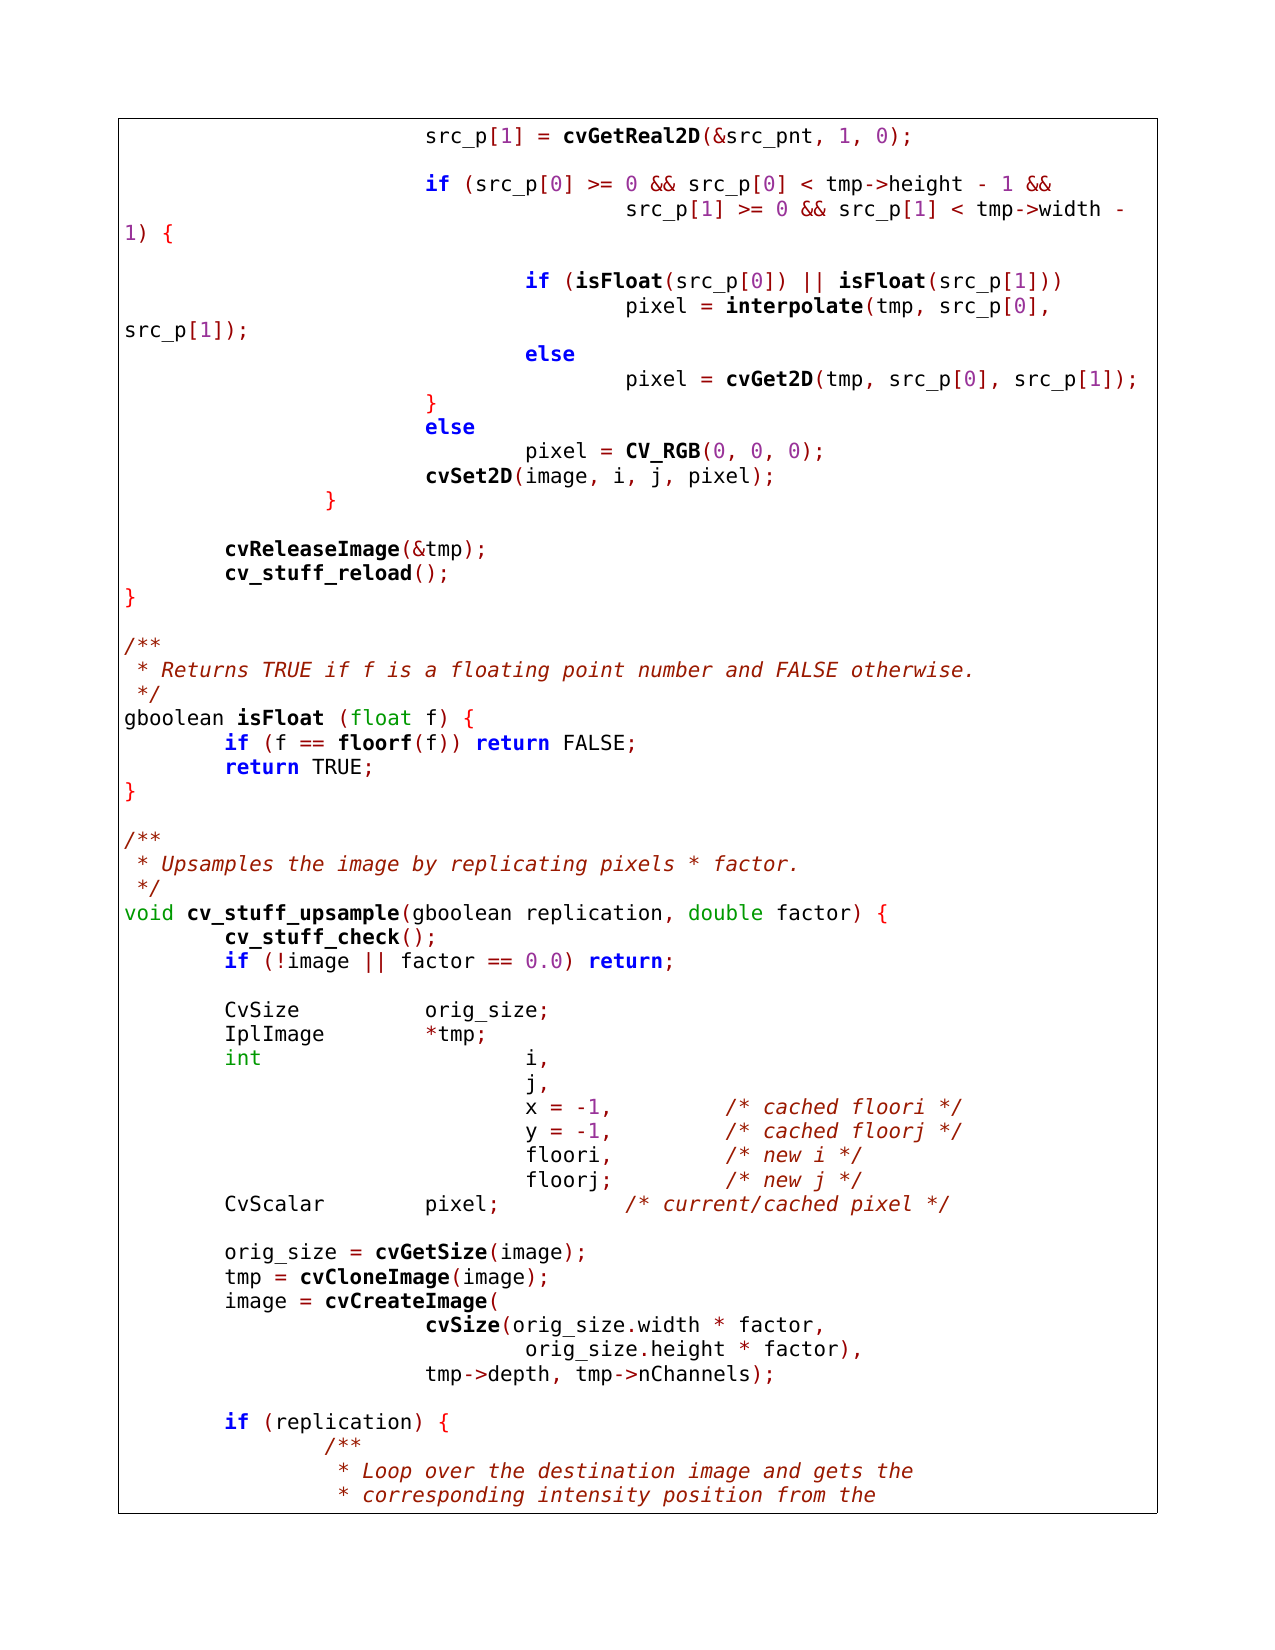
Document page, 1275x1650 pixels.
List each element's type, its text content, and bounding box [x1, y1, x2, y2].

table_header src_p[1] = cvGetReal2D(&src_pnt, 1, 0); if (src_p[0] >= 0 && src_p[0] < tmp->height - 1 && src_p[1] >= 0 && src_p[1] < tmp->width - 1) { if (isFloat(src_p[0]) || isFloat(src_p[1])) pixel = interpolate(tmp, src_p[0], src_p[1]); else pixel = cvGet2D(tmp, src_p[0], src_p[1]); } else pixel = CV_RGB(0, 0, 0); cvSet2D(image, i, j, pixel); } cvReleaseImage(&tmp); cv_stuff_reload(); } /** * Returns TRUE if f is a floating point number and FALSE otherwise. */ gboolean isFloat (float f) { if (f == floorf(f)) return FALSE; return TRUE; } /** * Upsamples the image by replicating pixels * factor. */ void cv_stuff_upsample(gboolean replication, double factor) { cv_stuff_check(); if (!image || factor == 0.0) return; CvSize orig_size; IplImage *tmp; int i, j, x = -1, /* cached floori */ y = -1, /* cached floorj */ floori, /* new i */ floorj; /* new j */ CvScalar pixel; /* current/cached pixel */ orig_size = cvGetSize(image); tmp = cvCloneImage(image); image = cvCreateImage( cvSize(orig_size.width * factor, orig_size.height * factor), tmp->depth, tmp->nChannels); if (replication) { /** * Loop over the destination image and gets the * corresponding intensity position from the [119, 119, 1157, 1513]
